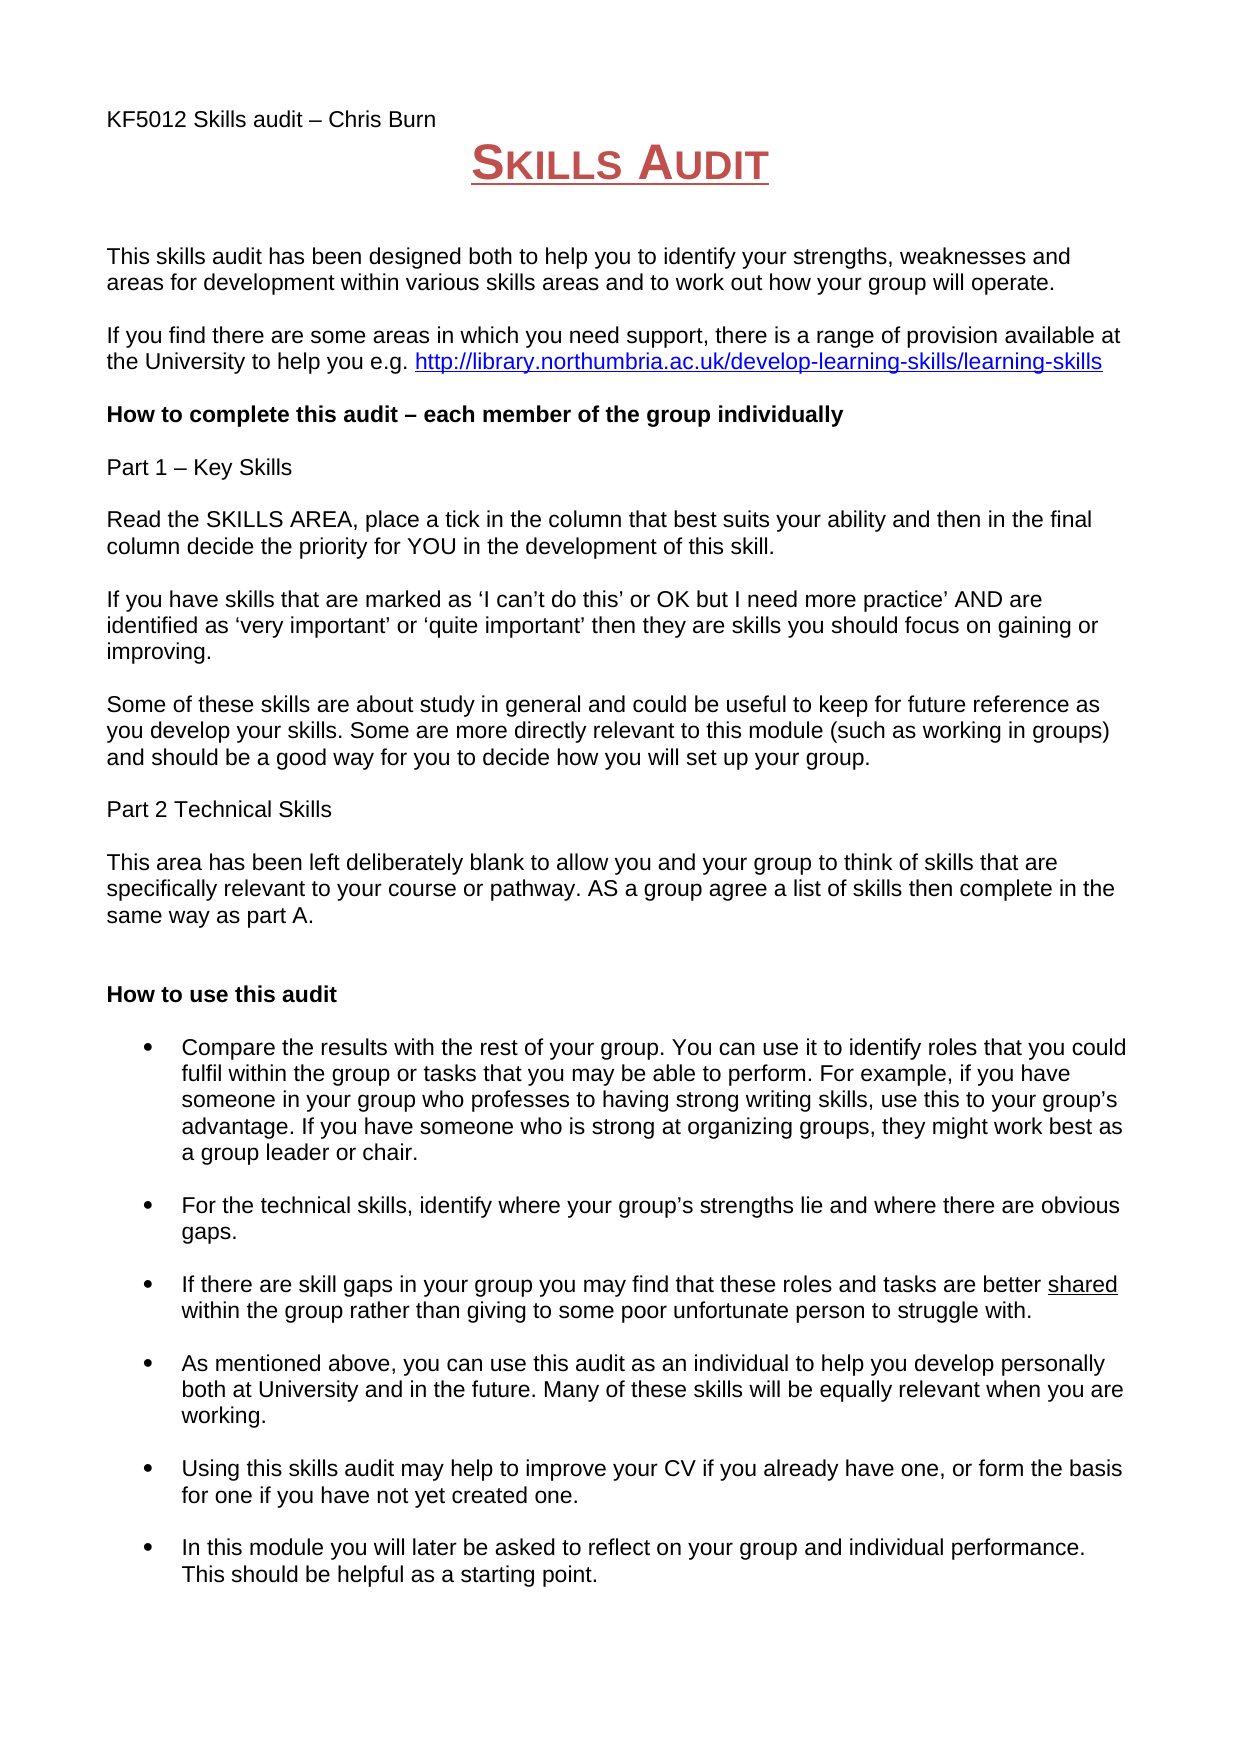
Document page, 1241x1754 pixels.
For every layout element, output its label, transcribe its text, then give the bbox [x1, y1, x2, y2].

subtitle Skills Audit [106, 133, 1134, 190]
text Part 2 Technical Skills [106, 796, 1134, 823]
list For the technical skills, identify where your group’s strengths lie and where there are obvious gaps. [144, 1192, 1134, 1244]
text This skills audit has been designed both to help you to identify your strengths, weaknesses and areas for development within various skills areas and to work out how your group will operate. [106, 243, 1134, 296]
list As mentioned above, you can use this audit as an individual to help you develop personally both at University and in the future. Many of these skills will be equally relevant when you are working. [144, 1350, 1134, 1429]
list Using this skills audit may help to improve your CV if you already have one, or form the basis for one if you have not yet created one. [144, 1455, 1134, 1508]
list If there are skill gaps in your group you may find that these roles and tasks are better shared within the group rather than giving to some poor unfortunate person to struggle with. [144, 1271, 1134, 1323]
list Compare the results with the rest of your group. You can use it to identify roles that you could fulfil within the group or tasks that you may be able to perform. For example, if you have someone in your group who professes to having strong writing skills, use this to your group’s advantage. If you have someone who is strong at organizing groups, they might work best as a group leader or chair. [144, 1033, 1134, 1165]
text KF5012 Skills audit – Chris Burn [106, 106, 1134, 133]
text This area has been left deliberately blank to allow you and your group to think of skills that are specifically relevant to your course or pathway. AS a group agree a list of skills then complete in the same way as part A. [106, 849, 1134, 928]
text Read the SKILLS AREA, place a tick in the column that best suits your ability and then in the final column decide the priority for YOU in the development of this skill. [106, 506, 1134, 559]
text If you find there are some areas in which you need support, there is a range of provision available at the University to help you e.g. http://library.northumbria.ac.uk/develop-learning-skills/learning-skills [106, 322, 1134, 375]
text If you have skills that are marked as ‘I can’t do this’ or OK but I need more practice’ AND are identified as ‘very important’ or ‘quite important’ then they are skills you should focus on gaining or improving. [106, 586, 1134, 664]
text Some of these skills are about study in general and could be useful to keep for future reference as you develop your skills. Some are more directly relevant to this module (such as working in groups) and should be a good way for you to decide how you will set up your group. [106, 691, 1134, 770]
subtitle How to complete this audit – each member of the group individually [106, 401, 1134, 427]
text Part 1 – Key Skills [106, 454, 1134, 480]
subtitle How to use this audit [106, 981, 1134, 1007]
list In this module you will later be asked to reflect on your group and individual performance. This should be helpful as a starting point. [144, 1534, 1134, 1587]
